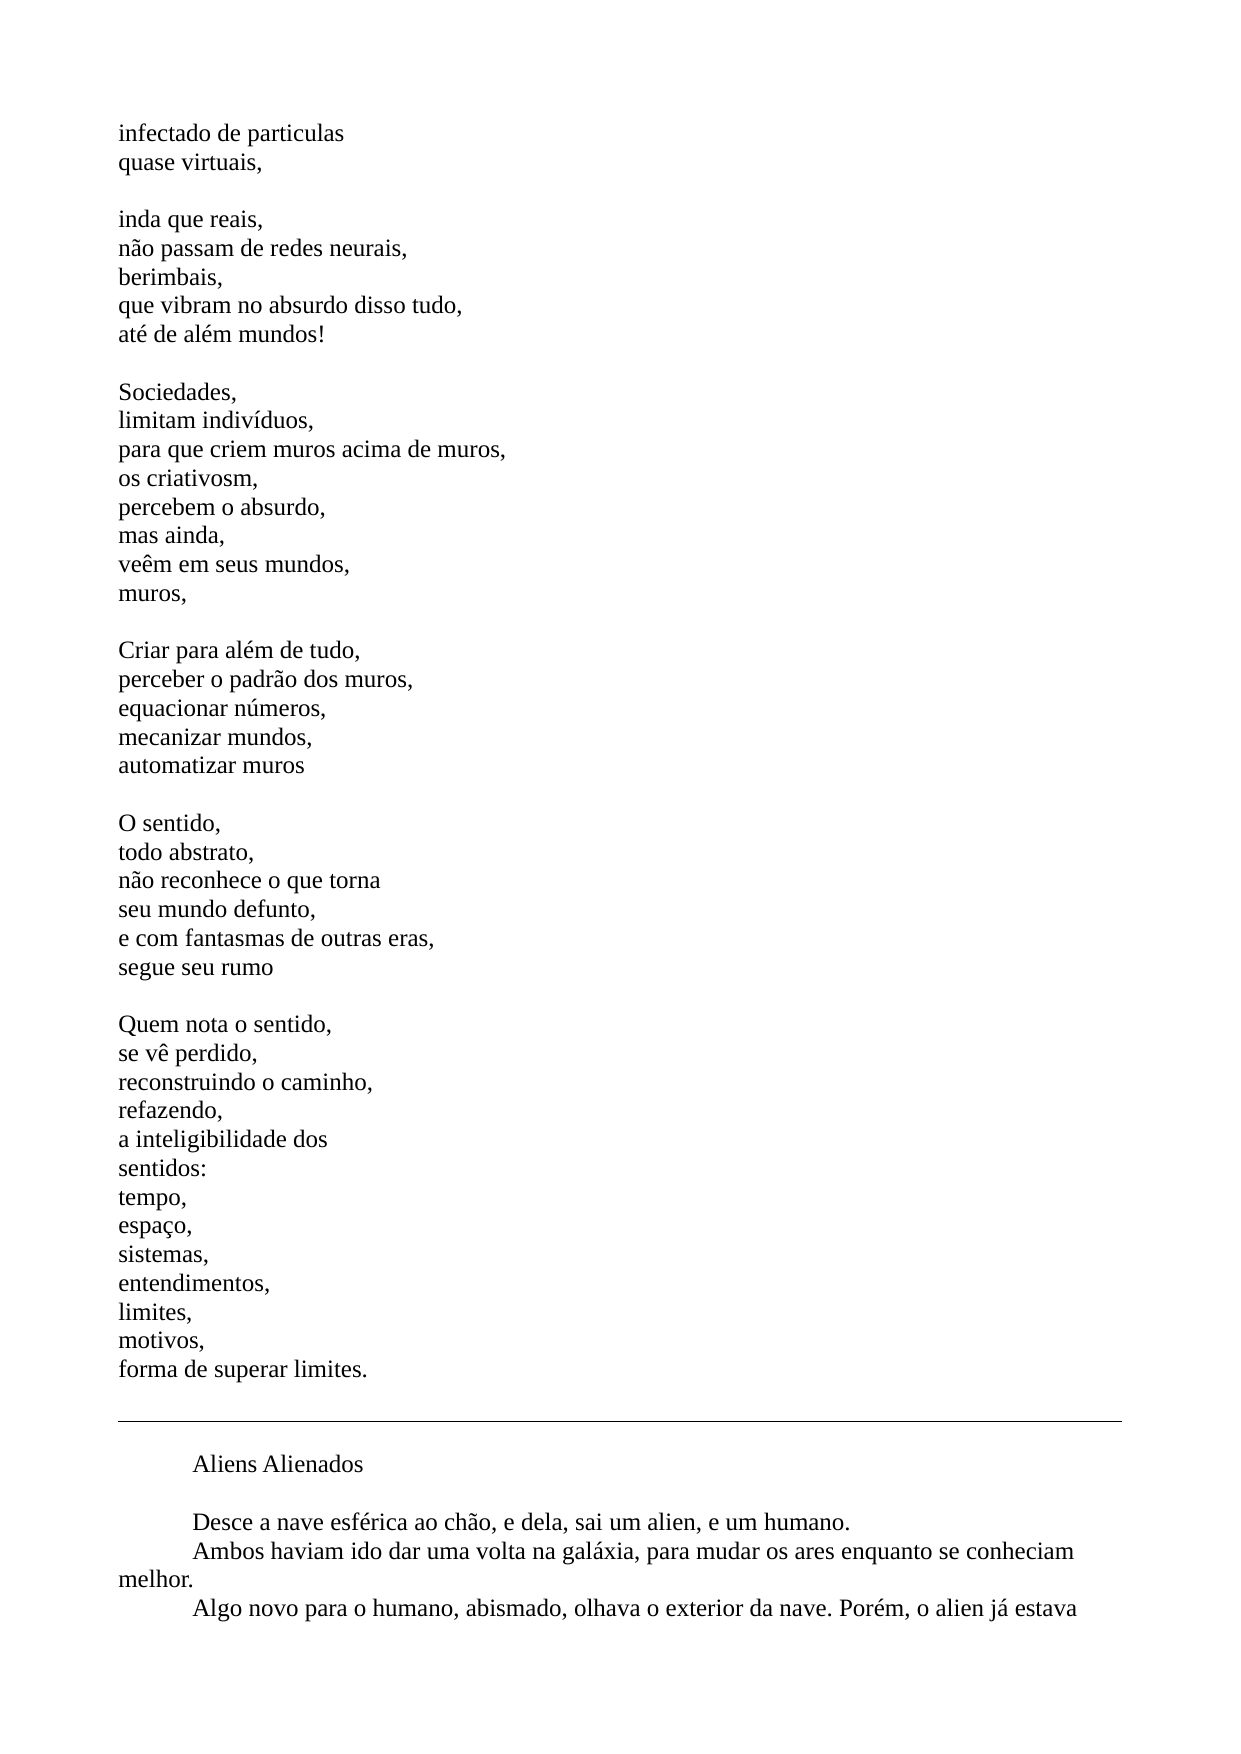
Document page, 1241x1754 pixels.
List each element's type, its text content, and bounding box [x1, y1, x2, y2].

text espaço, [118, 1211, 1122, 1239]
text e com fantasmas de outras eras, [118, 923, 1122, 952]
text reconstruindo o caminho, [118, 1067, 1122, 1096]
text inda que reais, [118, 204, 1122, 233]
text Criar para além de tudo, [118, 636, 1122, 664]
text infectado de particulas [118, 118, 1122, 147]
text entendimentos, [118, 1268, 1122, 1297]
text os criativosm, [118, 463, 1122, 492]
text equacionar números, [118, 693, 1122, 722]
text Desce a nave esférica ao chão, e dela, sai um alien, e um humano. [118, 1507, 1122, 1536]
text para que criem muros acima de muros, [118, 434, 1122, 463]
text tempo, [118, 1182, 1122, 1211]
text mas ainda, [118, 521, 1122, 549]
text sentidos: [118, 1153, 1122, 1182]
text sistemas, [118, 1239, 1122, 1268]
text segue seu rumo [118, 952, 1122, 981]
text todo abstrato, [118, 837, 1122, 866]
text forma de superar limites. [118, 1354, 1122, 1383]
text não passam de redes neurais, [118, 233, 1122, 262]
text limites, [118, 1297, 1122, 1326]
text a inteligibilidade dos [118, 1124, 1122, 1153]
text Quem nota o sentido, [118, 1009, 1122, 1038]
text veêm em seus mundos, [118, 549, 1122, 578]
text Algo novo para o humano, abismado, olhava o exterior da nave. Porém, o alien já estava [118, 1593, 1122, 1622]
text seu mundo defunto, [118, 894, 1122, 923]
text se vê perdido, [118, 1038, 1122, 1067]
text quase virtuais, [118, 147, 1122, 176]
text muros, [118, 578, 1122, 607]
text perceber o padrão dos muros, [118, 664, 1122, 693]
text Sociedades, [118, 377, 1122, 406]
text Ambos haviam ido dar uma volta na galáxia, para mudar os ares enquanto se conheciam melhor. [118, 1536, 1122, 1593]
text limitam indivíduos, [118, 406, 1122, 434]
text percebem o absurdo, [118, 492, 1122, 521]
text O sentido, [118, 808, 1122, 837]
text que vibram no absurdo disso tudo, [118, 291, 1122, 319]
text motivos, [118, 1326, 1122, 1354]
text não reconhece o que torna [118, 866, 1122, 894]
text berimbais, [118, 262, 1122, 291]
text até de além mundos! [118, 319, 1122, 348]
text mecanizar mundos, [118, 722, 1122, 751]
text refazendo, [118, 1096, 1122, 1124]
text automatizar muros [118, 751, 1122, 779]
text Aliens Alienados [118, 1449, 1122, 1478]
